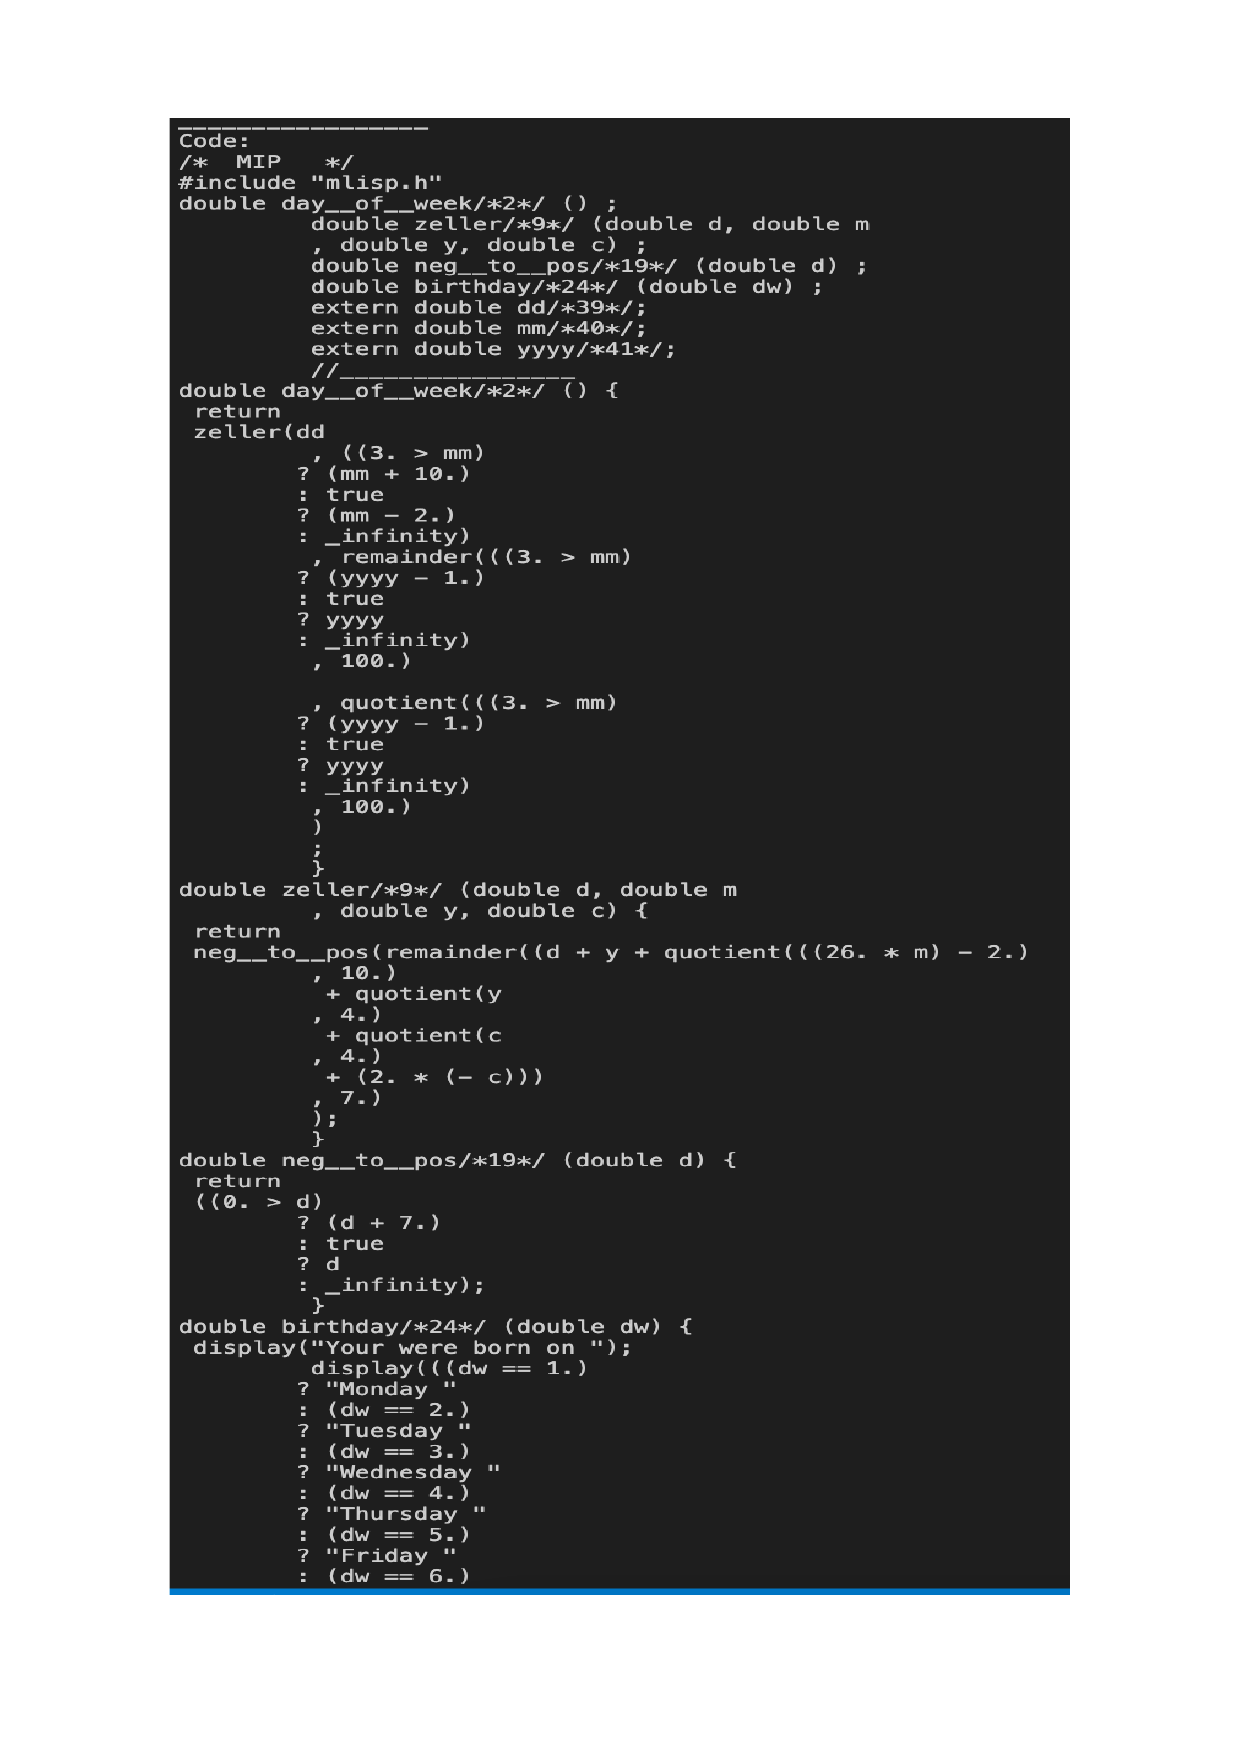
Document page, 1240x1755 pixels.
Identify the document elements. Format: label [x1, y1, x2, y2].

picture [169, 118, 1070, 1595]
